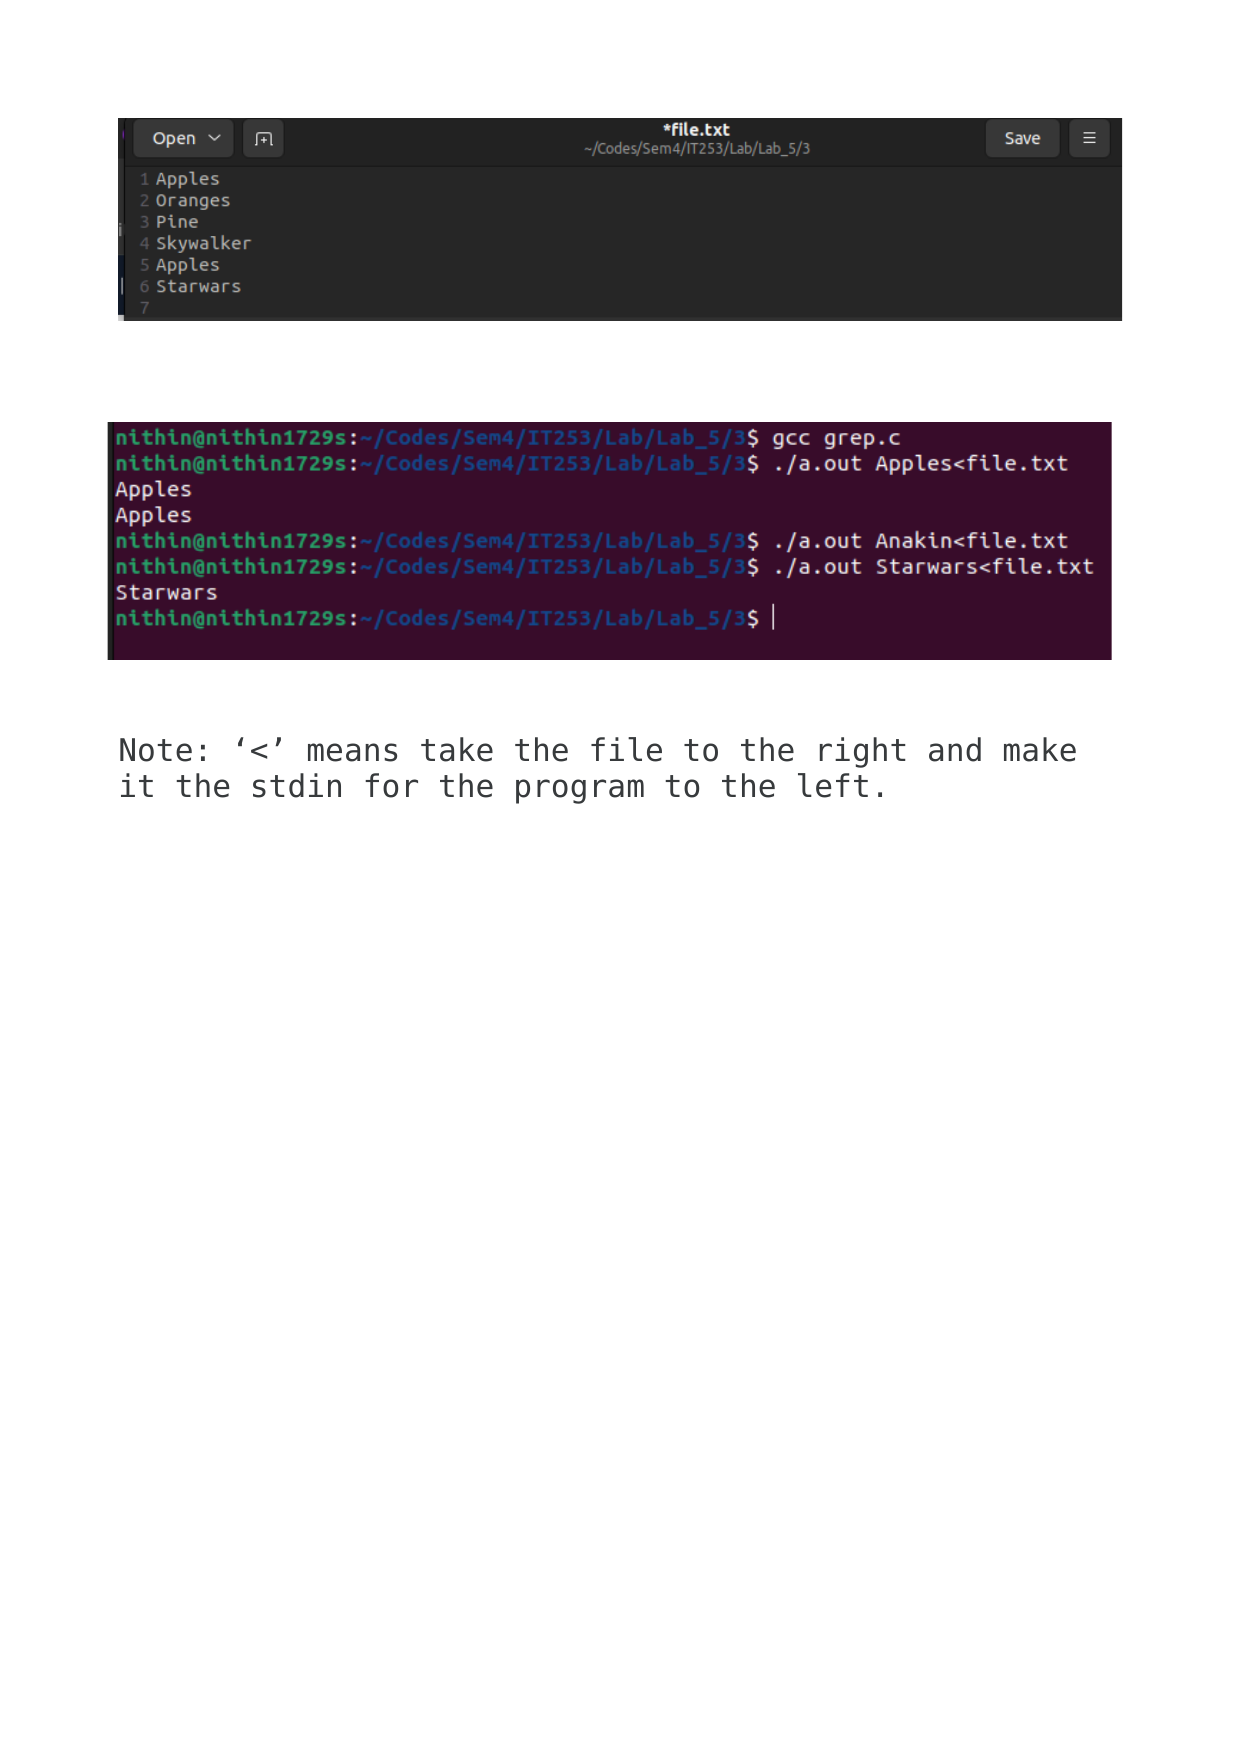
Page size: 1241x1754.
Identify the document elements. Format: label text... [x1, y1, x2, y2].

text Note: ‘<’ means take the file to the right and make it the stdin for the program to the left. [118, 732, 1122, 805]
picture [107, 422, 1112, 660]
picture [118, 118, 1123, 321]
